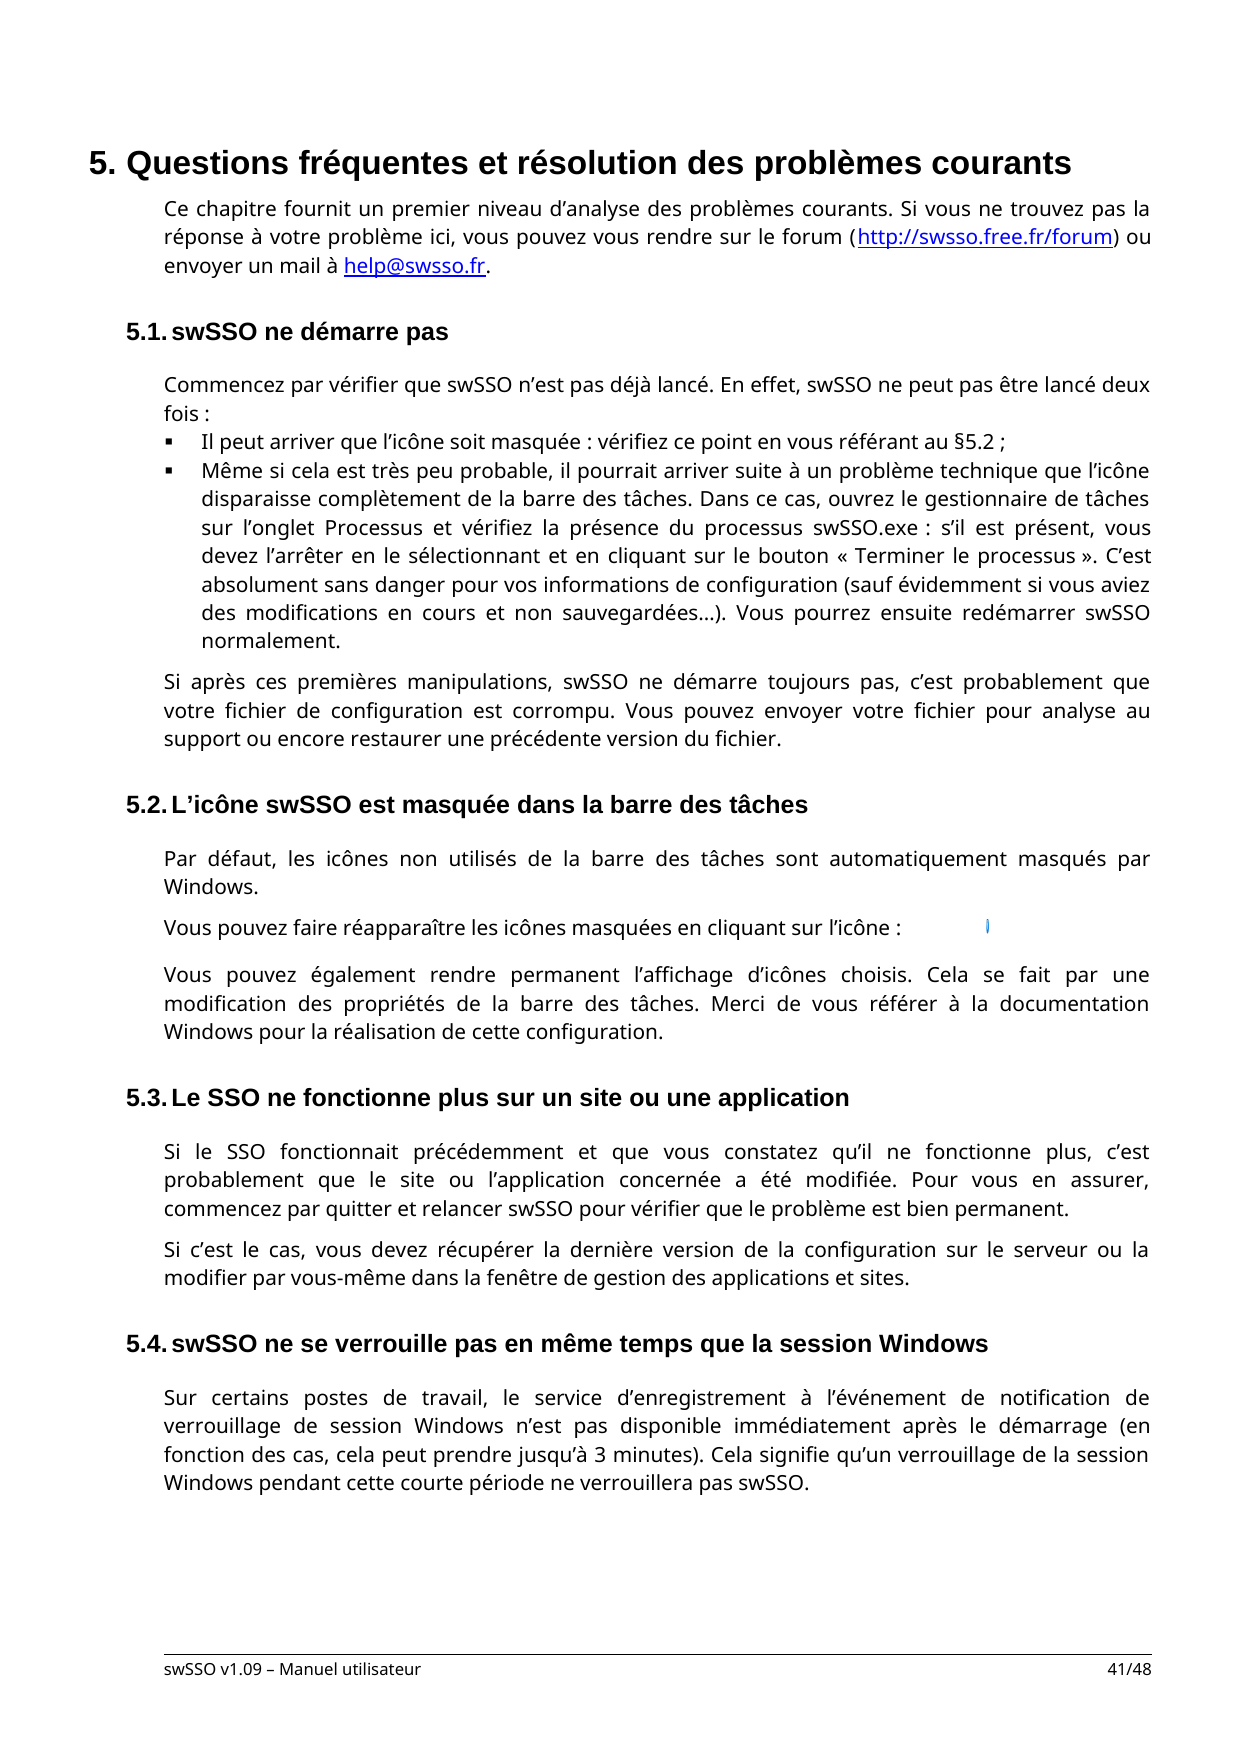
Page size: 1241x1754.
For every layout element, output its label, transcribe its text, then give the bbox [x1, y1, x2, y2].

subtitle Questions fréquentes et résolution des problèmes courants [89, 143, 1152, 182]
text Si c’est le cas, vous devez récupérer la dernière version de la configuration sur le serveur ou la modifier par vous-même dans la fenêtre de gestion des applications et sites. [164, 1235, 1152, 1292]
text Commencez par vérifier que swSSO n’est pas déjà lancé. En effet, swSSO ne peut pas être lancé deux fois : [164, 371, 1152, 427]
text Si après ces premières manipulations, swSSO ne démarre toujours pas, c’est probablement que votre fichier de configuration est corrompu. Vous pouvez envoyer votre fichier pour analyse au support ou encore restaurer une précédente version du fichier. [164, 667, 1152, 753]
text Sur certains postes de travail, le service d’enregistrement à l’événement de notification de verrouillage de session Windows n’est pas disponible immédiatement après le démarrage (en fonction des cas, cela peut prendre jusqu’à 3 minutes). Cela signifie qu’un verrouillage de la session Windows pendant cette courte période ne verrouillera pas swSSO. [164, 1383, 1152, 1497]
table_header Vous pouvez faire réapparaître les icônes masquées en cliquant sur l’icône : [145, 907, 970, 948]
text Ce chapitre fournit un premier niveau d’analyse des problèmes courants. Si vous ne trouvez pas la réponse à votre problème ici, vous pouvez vous rendre sur le forum (http://swsso.free.fr/forum) ou envoyer un mail à help@swsso.fr. [164, 194, 1152, 279]
subtitle L’icône swSSO est masquée dans la barre des tâches [126, 790, 1152, 819]
subtitle swSSO ne démarre pas [126, 317, 1152, 346]
text Par défaut, les icônes non utilisés de la barre des tâches sont automatiquement masqués par Windows. [164, 844, 1152, 901]
subtitle swSSO ne se verrouille pas en même temps que la session Windows [126, 1329, 1152, 1358]
list Il peut arriver que l’icône soit masquée : vérifiez ce point en vous référant au §5.2 ; [164, 427, 1152, 456]
text Si le SSO fonctionnait précédemment et que vous constatez qu’il ne fonctionne plus, c’est probablement que le site ou l’application concernée a été modifiée. Pour vous en assurer, commencez par quitter et relancer swSSO pour vérifier que le problème est bien permanent. [164, 1137, 1152, 1222]
text Vous pouvez également rendre permanent l’affichage d’icônes choisis. Cela se fait par une modification des propriétés de la barre des tâches. Merci de vous référer à la documentation Windows pour la réalisation de cette configuration. [164, 961, 1152, 1046]
list Même si cela est très peu probable, il pourrait arriver suite à un problème technique que l’icône disparaisse complètement de la barre des tâches. Dans ce cas, ouvrez le gestionnaire de tâches sur l’onglet Processus et vérifiez la présence du processus swSSO.exe : s’il est présent, vous devez l’arrêter en le sélectionnant et en cliquant sur le bouton « Terminer le processus ». C’est absolument sans danger pour vos informations de configuration (sauf évidemment si vous aviez des modifications en cours et non sauvegardées…). Vous pourrez ensuite redémarrer swSSO normalement. [164, 456, 1152, 655]
table_header [970, 907, 1155, 948]
subtitle Le SSO ne fonctionne plus sur un site ou une application [126, 1083, 1152, 1112]
